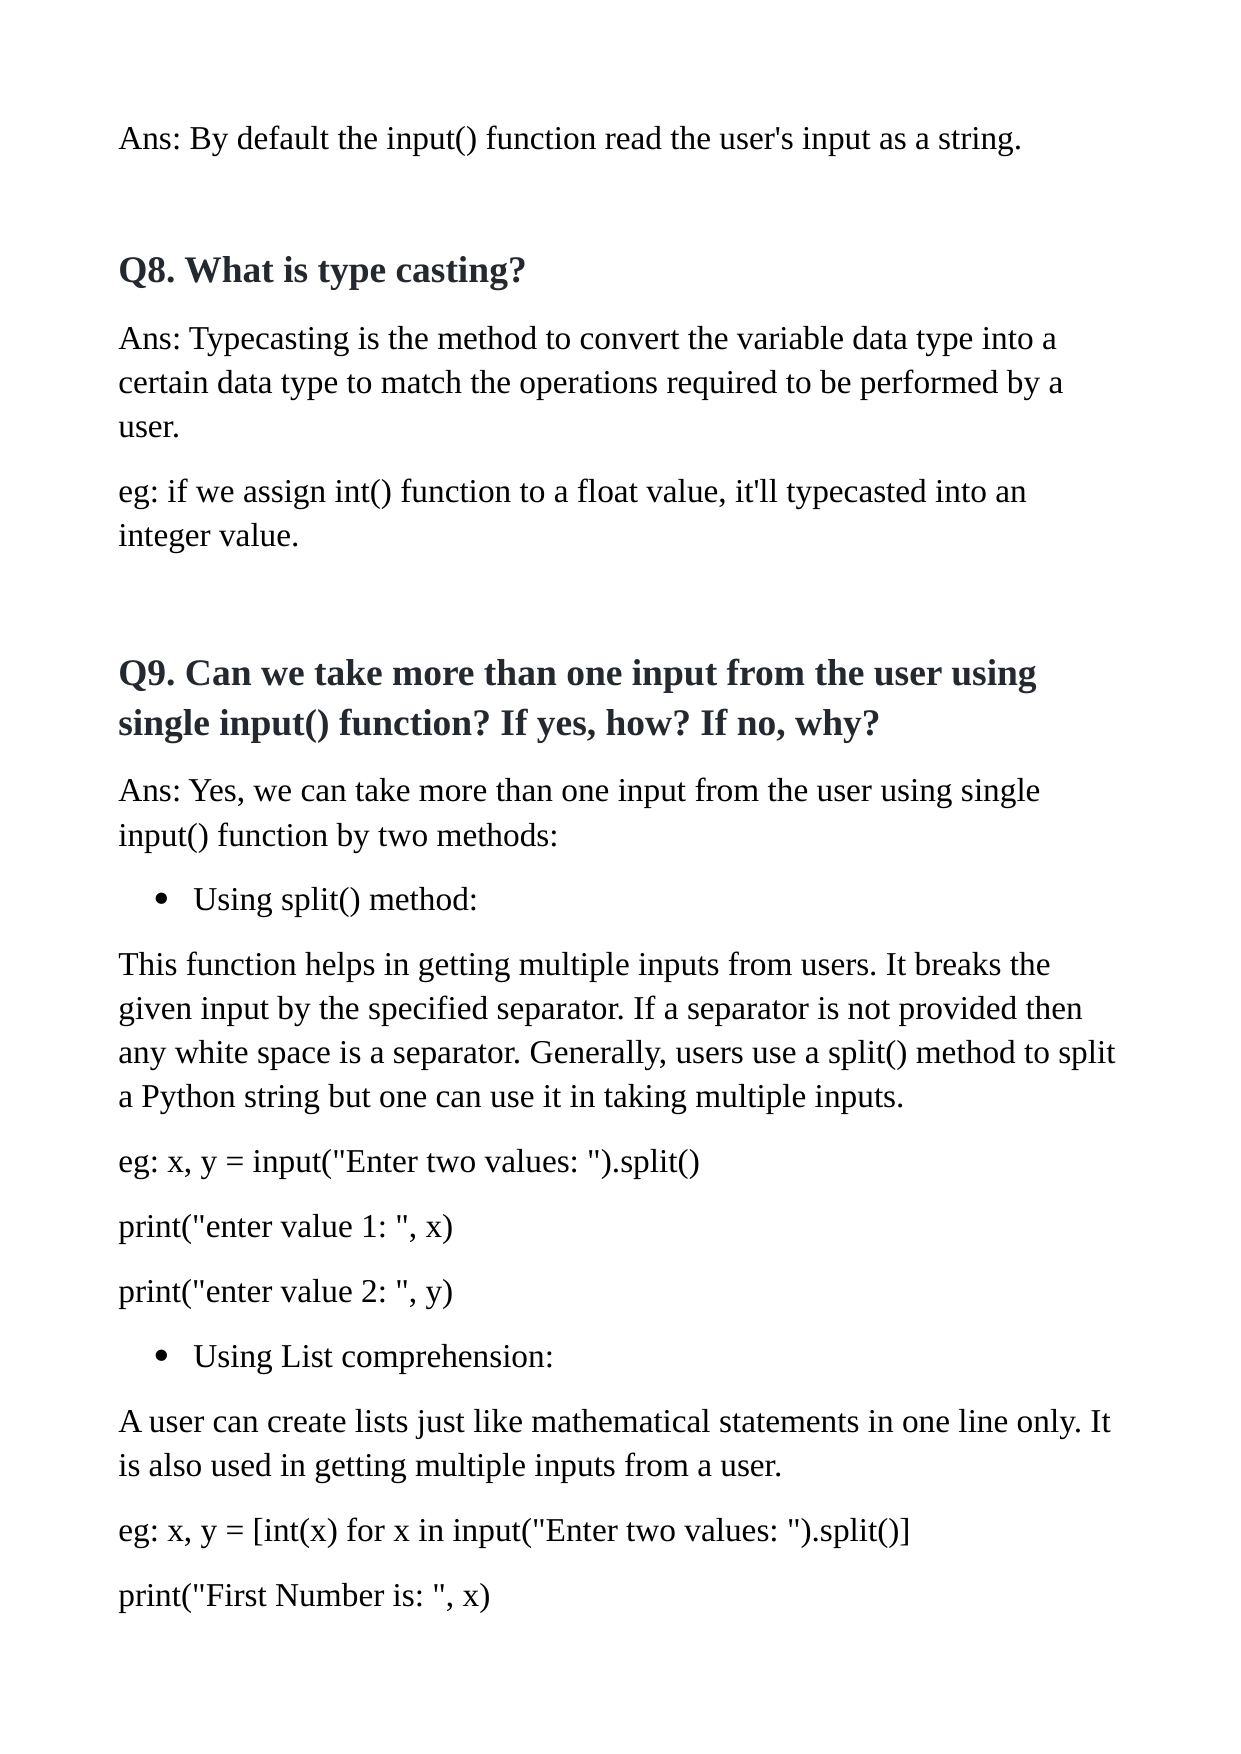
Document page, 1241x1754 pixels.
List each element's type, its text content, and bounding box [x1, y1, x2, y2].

text print("First Number is: ", x) [118, 1575, 1122, 1613]
text A user can create lists just like mathematical statements in one line only. It is also used in getting multiple inputs from a user. [118, 1401, 1122, 1484]
list Using List comprehension: [156, 1336, 1122, 1375]
text Ans: By default the input() function read the user's input as a string. [118, 118, 1122, 156]
list Using split() method: [156, 880, 1122, 918]
text eg: if we assign int() function to a float value, it'll typecasted into an integer value. [118, 471, 1122, 554]
text eg: x, y = input("Enter two values: ").split() [118, 1142, 1122, 1180]
text print("enter value 2: ", y) [118, 1271, 1122, 1310]
text Q8. What is type casting? [118, 248, 1122, 291]
text Ans: Typecasting is the method to convert the variable data type into a certain data type to match the operations required to be performed by a user. [118, 318, 1122, 445]
text Q9. Can we take more than one input from the user using single input() function? If yes, how? If no, why? [118, 651, 1122, 743]
text print("enter value 1: ", x) [118, 1207, 1122, 1245]
text Ans: Yes, we can take more than one input from the user using single input() function by two methods: [118, 771, 1122, 853]
text This function helps in getting multiple inputs from users. It breaks the given input by the specified separator. If a separator is not provided then any white space is a separator. Generally, users use a split() method to split a Python string but one can use it in taking multiple inputs. [118, 944, 1122, 1115]
text eg: x, y = [int(x) for x in input("Enter two values: ").split()] [118, 1510, 1122, 1548]
